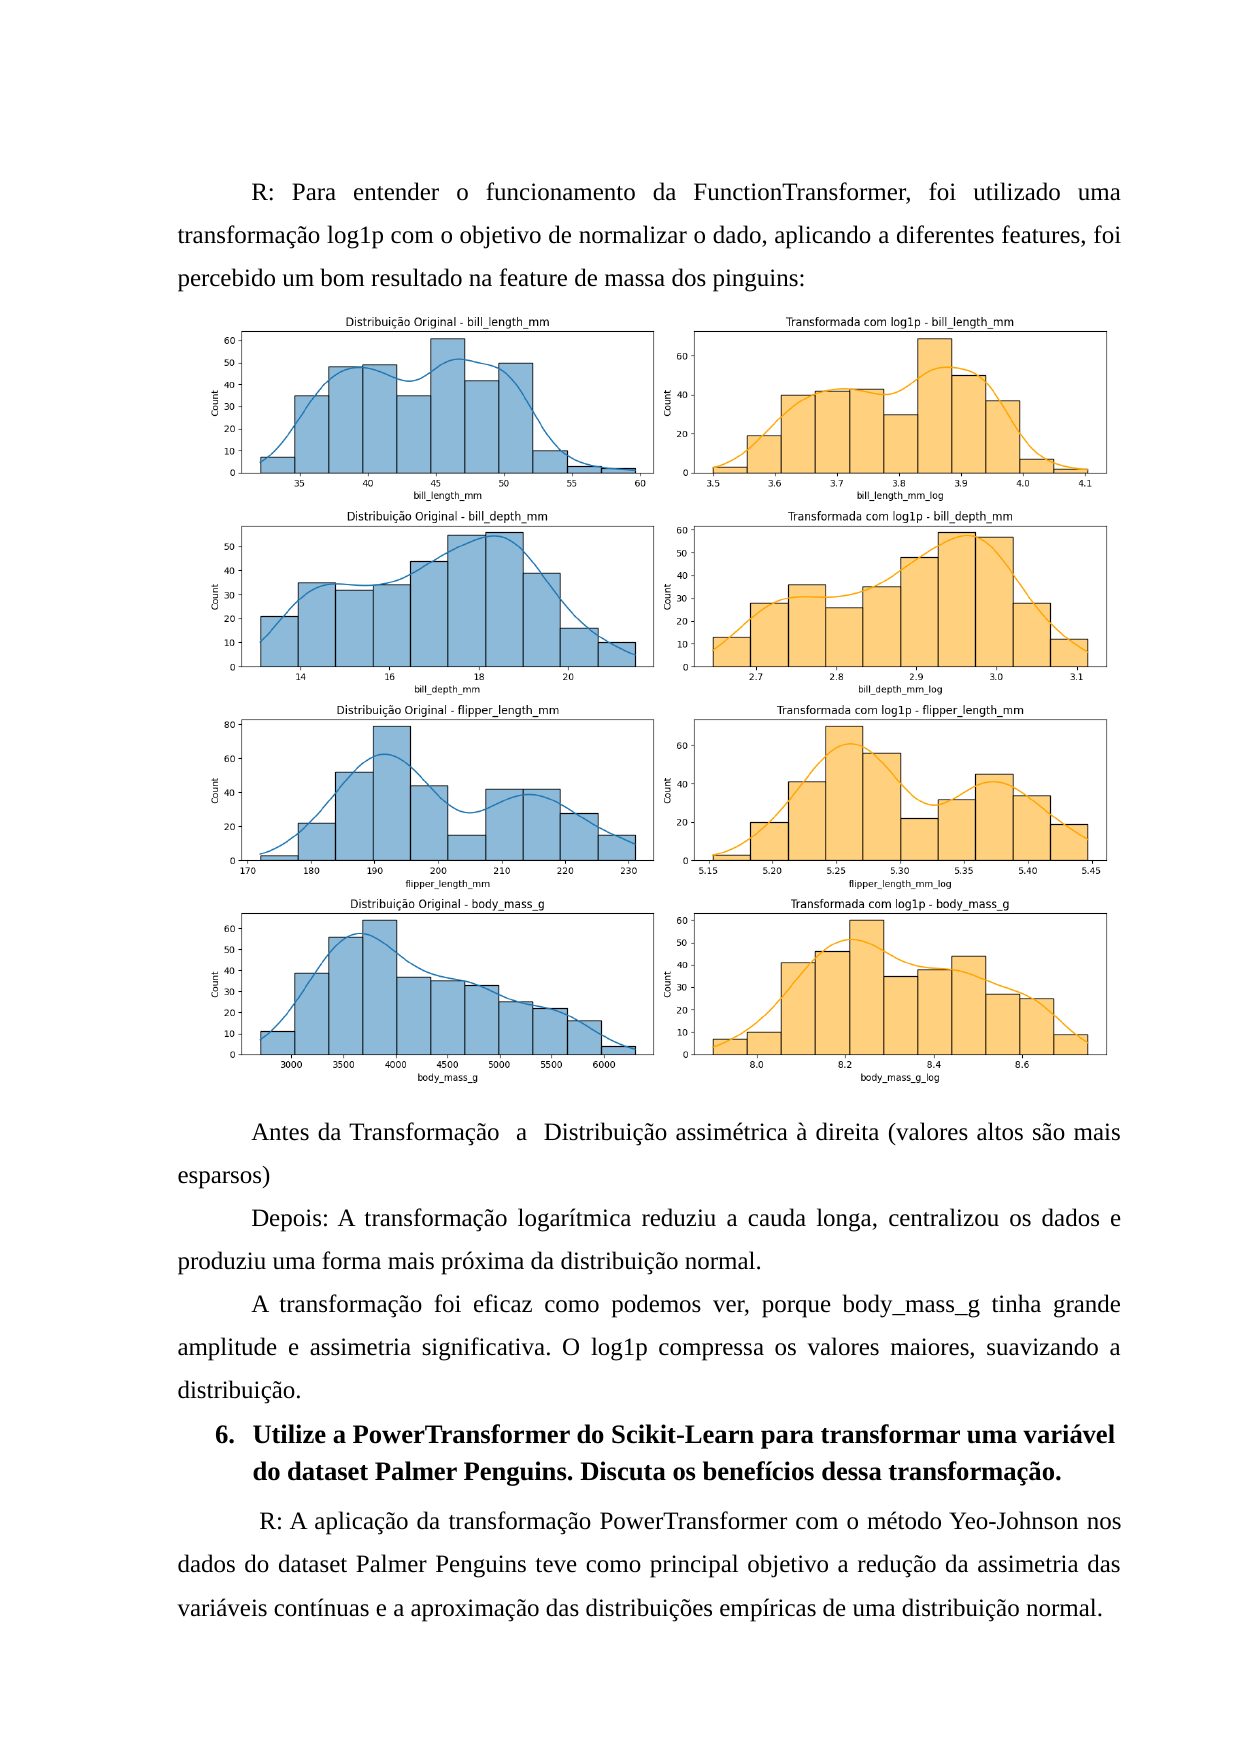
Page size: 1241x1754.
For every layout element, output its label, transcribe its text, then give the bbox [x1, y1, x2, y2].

picture [204, 310, 1112, 1089]
text Antes da Transformação a Distribuição assimétrica à direita (valores altos são mais esparsos) [177, 307, 1122, 1189]
text R: Para entender o funcionamento da FunctionTransformer, foi utilizado uma transformação log1p com o objetivo de normalizar o dado, aplicando a diferentes features, foi percebido um bom resultado na feature de massa dos pinguins: [177, 177, 1122, 292]
text A transformação foi eficaz como podemos ver, porque body_mass_g tinha grande amplitude e assimetria significativa. O log1p compressa os valores maiores, suavizando a distribuição. [177, 1289, 1122, 1404]
text Depois: A transformação logarítmica reduziu a cauda longa, centralizou os dados e produziu uma forma mais próxima da distribuição normal. [177, 1203, 1122, 1275]
list Utilize a PowerTransformer do Scikit-Learn para transformar uma variável do dataset Palmer Penguins. Discuta os benefícios dessa transformação. [215, 1419, 1122, 1486]
text R: A aplicação da transformação PowerTransformer com o método Yeo-Johnson nos dados do dataset Palmer Penguins teve como principal objetivo a redução da assimetria das variáveis contínuas e a aproximação das distribuições empíricas de uma distribuição normal. [177, 1506, 1122, 1621]
